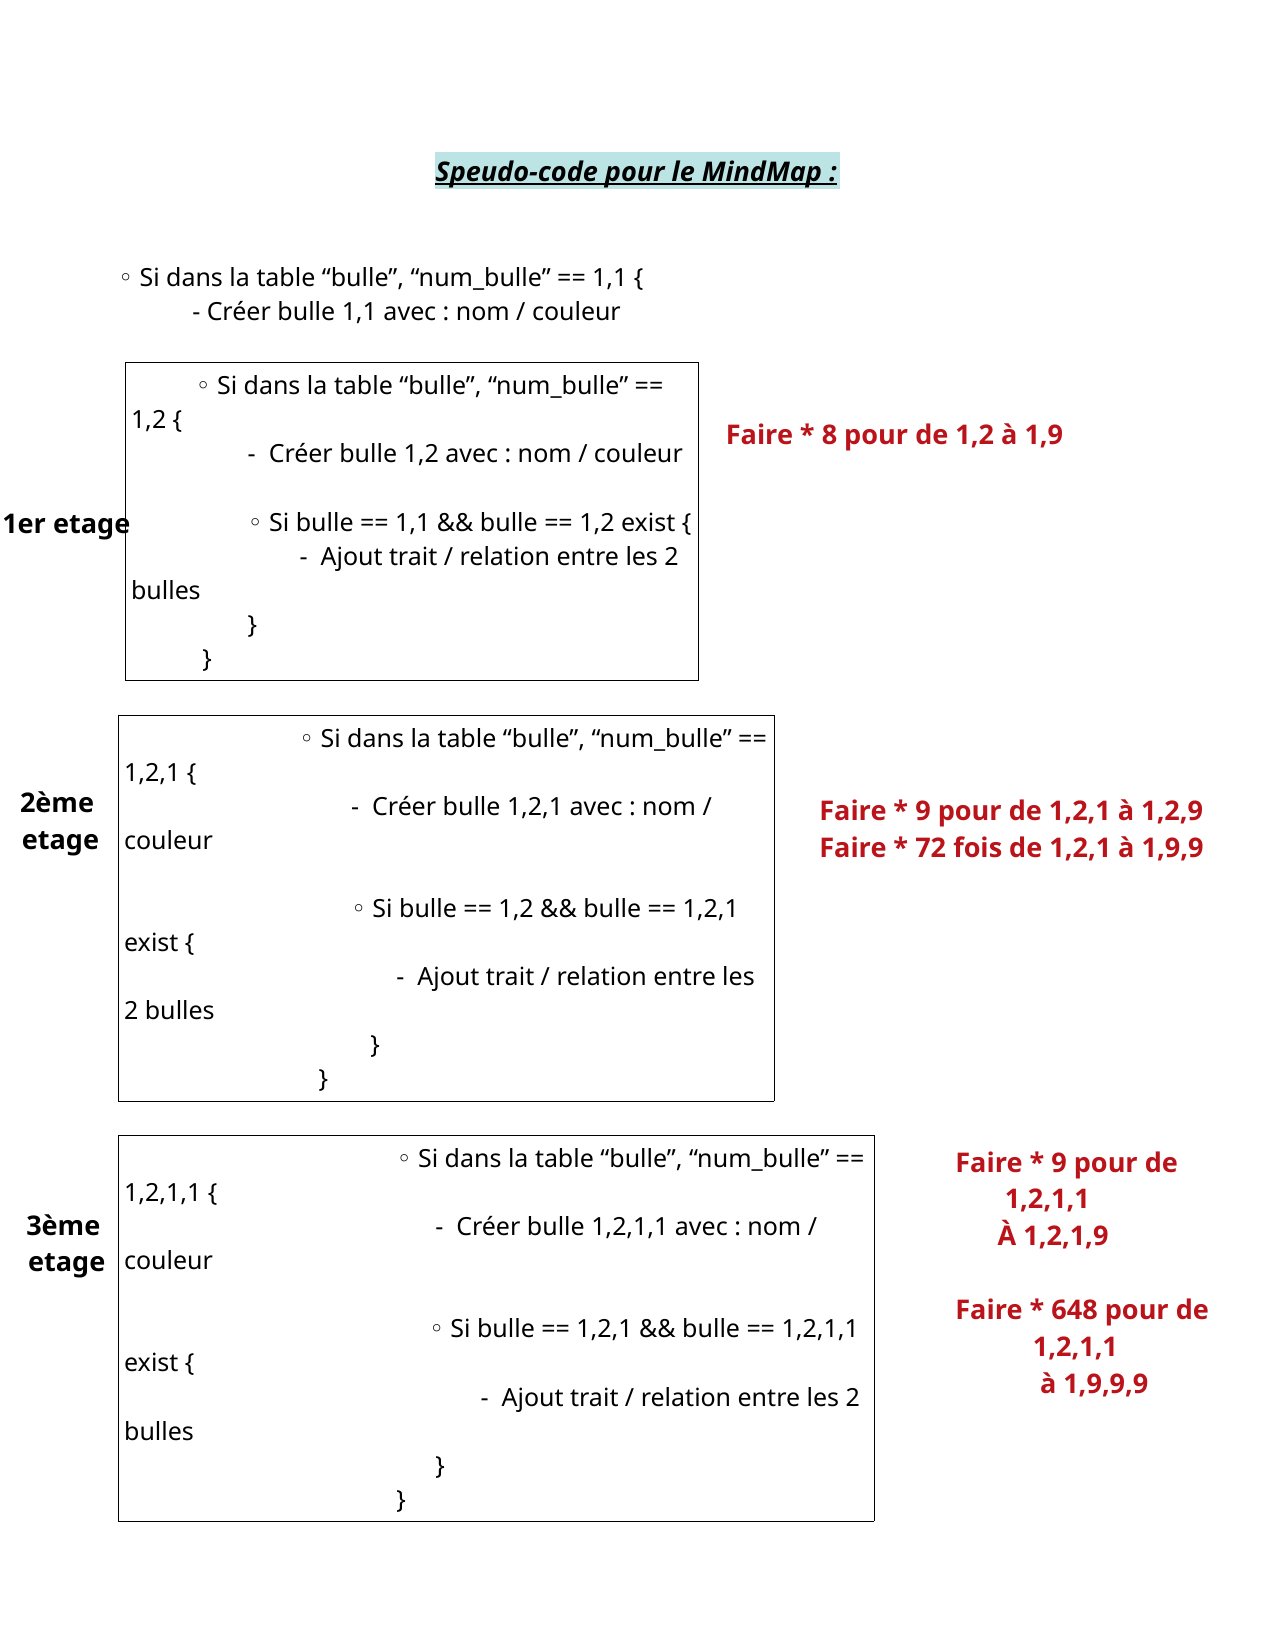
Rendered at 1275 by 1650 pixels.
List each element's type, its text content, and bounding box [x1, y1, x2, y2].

table_header ◦ Si dans la table “bulle”, “num_bulle” == 1,2,1,1 { - Créer bulle 1,2,1,1 avec : nom / couleur ◦ Si bulle == 1,2,1 && bulle == 1,2,1,1 exist { - Ajout trait / relation entre les 2 bulles } } [119, 1136, 874, 1521]
table_header ◦ Si dans la table “bulle”, “num_bulle” == 1,2,1 { - Créer bulle 1,2,1 avec : nom / couleur ◦ Si bulle == 1,2 && bulle == 1,2,1 exist { - Ajout trait / relation entre les 2 bulles } } [119, 716, 774, 1101]
table_header ◦ Si dans la table “bulle”, “num_bulle” == 1,2 { - Créer bulle 1,2 avec : nom / couleur ◦ Si bulle == 1,1 && bulle == 1,2 exist { - Ajout trait / relation entre les 2 bulles } } [126, 363, 698, 680]
text ◦ Si dans la table “bulle”, “num_bulle” == 1,1 { [118, 260, 1157, 294]
text Speudo-code pour le MindMap : [118, 152, 1157, 189]
text - Créer bulle 1,1 avec : nom / couleur [118, 294, 1157, 328]
